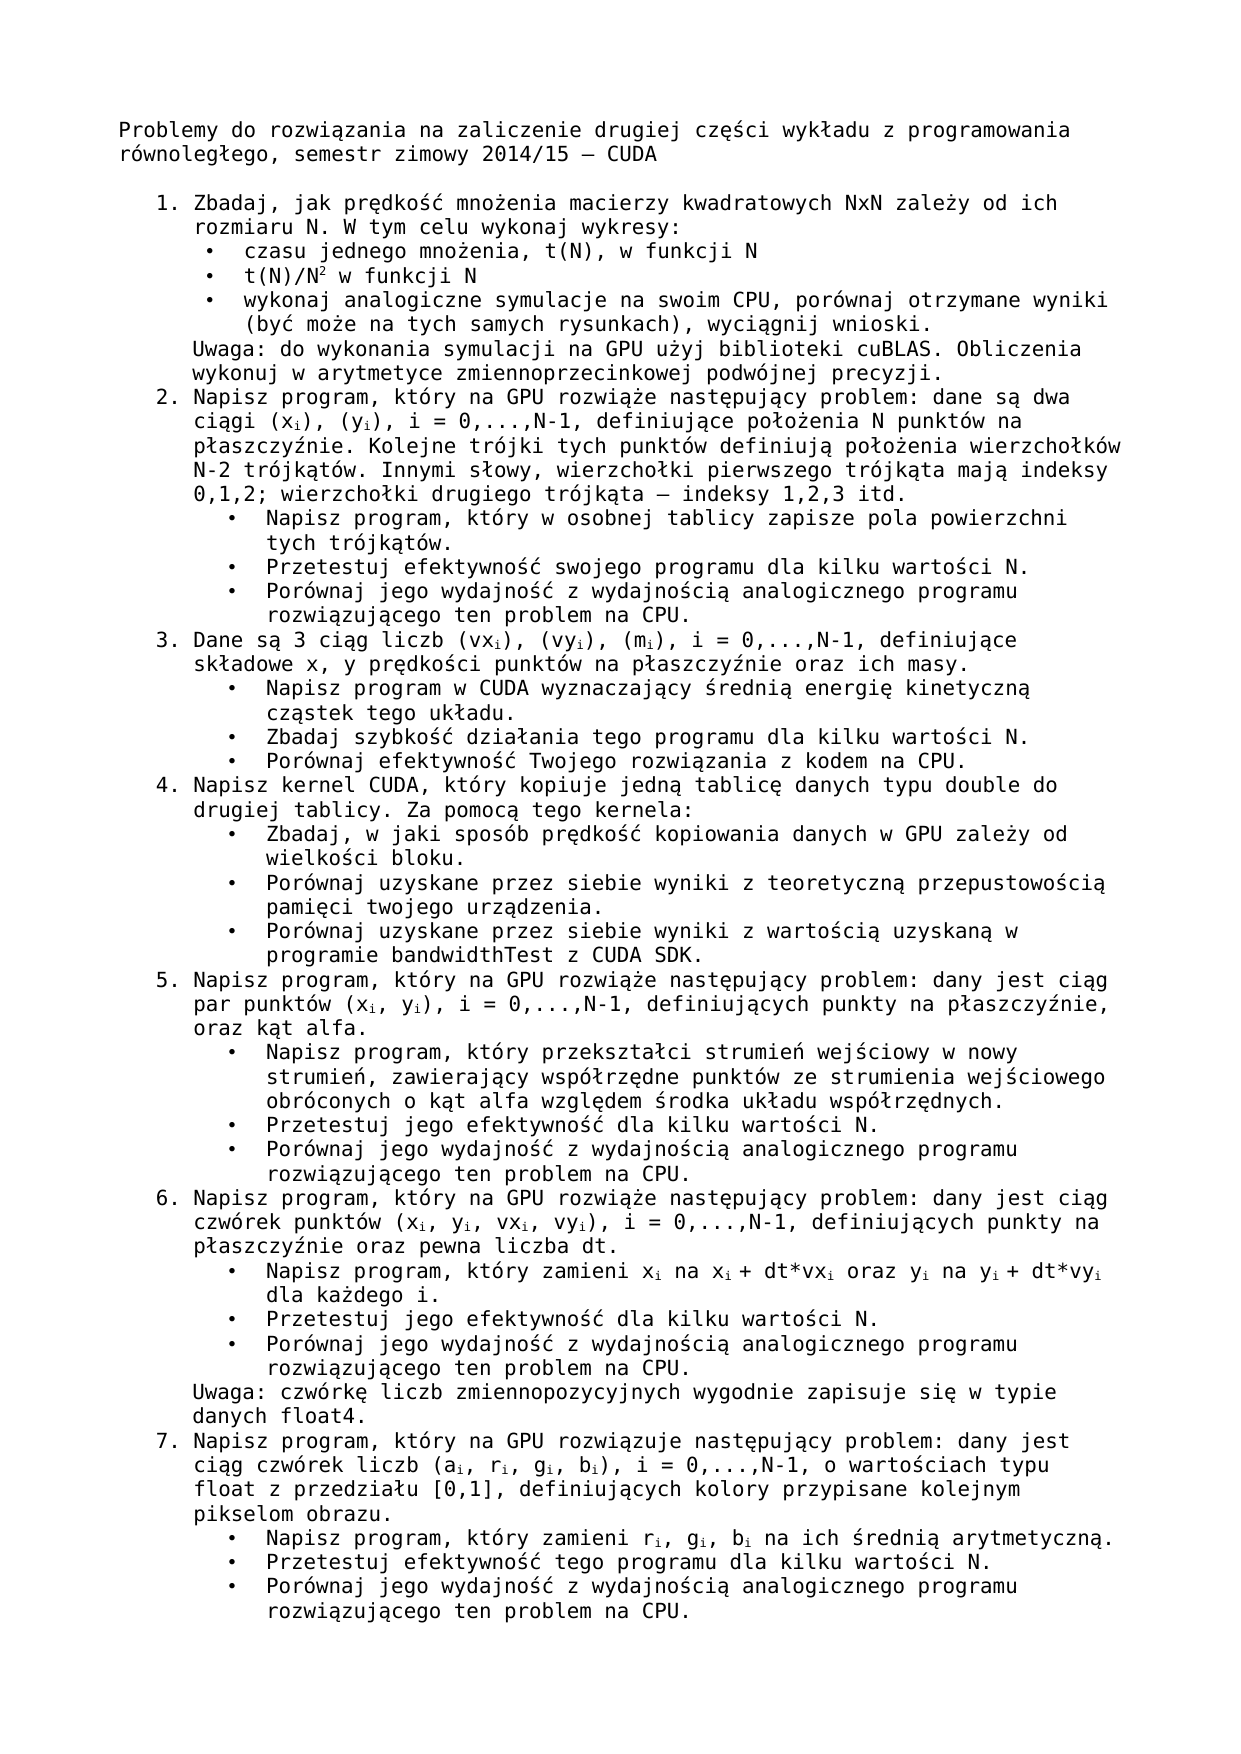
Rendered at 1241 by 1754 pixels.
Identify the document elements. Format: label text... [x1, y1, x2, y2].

list Napisz kernel CUDA, który kopiuje jedną tablicę danych typu double do drugiej tablicy. Za pomocą tego kernela: [156, 773, 1122, 822]
list Napisz program, który w osobnej tablicy zapisze pola powierzchni tych trójkątów. [228, 506, 1122, 555]
text Uwaga: do wykonania symulacji na GPU użyj biblioteki cuBLAS. Obliczenia wykonuj w arytmetyce zmiennoprzecinkowej podwójnej precyzji. [192, 337, 1122, 385]
list Napisz program, który na GPU rozwiąże następujący problem: dany jest ciąg czwórek punktów (xi, yi, vxi, vyi), i = 0,...,N-1, definiujących punkty na płaszczyźnie oraz pewna liczba dt. [156, 1186, 1122, 1259]
list Porównaj efektywność Twojego rozwiązania z kodem na CPU. [228, 749, 1122, 773]
list Porównaj jego wydajność z wydajnością analogicznego programu rozwiązującego ten problem na CPU. [228, 579, 1122, 628]
list Napisz program, który na GPU rozwiąże następujący problem: dany jest ciąg par punktów (xi, yi), i = 0,...,N-1, definiujących punkty na płaszczyźnie, oraz kąt alfa. [156, 968, 1122, 1040]
list Porównaj jego wydajność z wydajnością analogicznego programu rozwiązującego ten problem na CPU. [228, 1137, 1122, 1186]
list wykonaj analogiczne symulacje na swoim CPU, porównaj otrzymane wyniki (być może na tych samych rysunkach), wyciągnij wnioski. [206, 288, 1122, 337]
list Zbadaj, w jaki sposób prędkość kopiowania danych w GPU zależy od wielkości bloku. [228, 822, 1122, 871]
list Przetestuj jego efektywność dla kilku wartości N. [228, 1113, 1122, 1137]
text Uwaga: czwórkę liczb zmiennopozycyjnych wygodnie zapisuje się w typie danych float4. [192, 1380, 1122, 1429]
list Przetestuj efektywność tego programu dla kilku wartości N. [228, 1550, 1122, 1574]
list Napisz program w CUDA wyznaczający średnią energię kinetyczną cząstek tego układu. [228, 676, 1122, 725]
list Porównaj jego wydajność z wydajnością analogicznego programu rozwiązującego ten problem na CPU. [228, 1574, 1122, 1623]
list Napisz program, który na GPU rozwiąże następujący problem: dane są dwa ciągi (xi), (yi), i = 0,...,N-1, definiujące położenia N punktów na płaszczyźnie. Kolejne trójki tych punktów definiują położenia wierzchołków N-2 trójkątów. Innymi słowy, wierzchołki pierwszego trójkąta mają indeksy 0,1,2; wierzchołki drugiego trójkąta – indeksy 1,2,3 itd. [156, 385, 1122, 506]
list Porównaj jego wydajność z wydajnością analogicznego programu rozwiązującego ten problem na CPU. [228, 1332, 1122, 1380]
list Zbadaj, jak prędkość mnożenia macierzy kwadratowych NxN zależy od ich rozmiaru N. W tym celu wykonaj wykresy: [156, 191, 1122, 239]
list t(N)/N2 w funkcji N [206, 264, 1122, 288]
list Przetestuj efektywność swojego programu dla kilku wartości N. [228, 555, 1122, 579]
list Napisz program, który na GPU rozwiązuje następujący problem: dany jest ciąg czwórek liczb (ai, ri, gi, bi), i = 0,...,N-1, o wartościach typu float z przedziału [0,1], definiujących kolory przypisane kolejnym pikselom obrazu. [156, 1429, 1122, 1526]
list Zbadaj szybkość działania tego programu dla kilku wartości N. [228, 725, 1122, 749]
list czasu jednego mnożenia, t(N), w funkcji N [206, 239, 1122, 264]
list Porównaj uzyskane przez siebie wyniki z wartością uzyskaną w programie bandwidthTest z CUDA SDK. [228, 919, 1122, 968]
list Przetestuj jego efektywność dla kilku wartości N. [228, 1307, 1122, 1332]
list Dane są 3 ciąg liczb (vxi), (vyi), (mi), i = 0,...,N-1, definiujące składowe x, y prędkości punktów na płaszczyźnie oraz ich masy. [156, 628, 1122, 676]
list Porównaj uzyskane przez siebie wyniki z teoretyczną przepustowością pamięci twojego urządzenia. [228, 871, 1122, 919]
list Napisz program, który zamieni ri, gi, bi na ich średnią arytmetyczną. [228, 1526, 1122, 1550]
list Napisz program, który zamieni xi na xi + dt*vxi oraz yi na yi + dt*vyi dla każdego i. [228, 1259, 1122, 1307]
list Napisz program, który przekształci strumień wejściowy w nowy strumień, zawierający współrzędne punktów ze strumienia wejściowego obróconych o kąt alfa względem środka układu współrzędnych. [228, 1040, 1122, 1113]
text Problemy do rozwiązania na zaliczenie drugiej części wykładu z programowania równoległego, semestr zimowy 2014/15 – CUDA [118, 118, 1122, 167]
